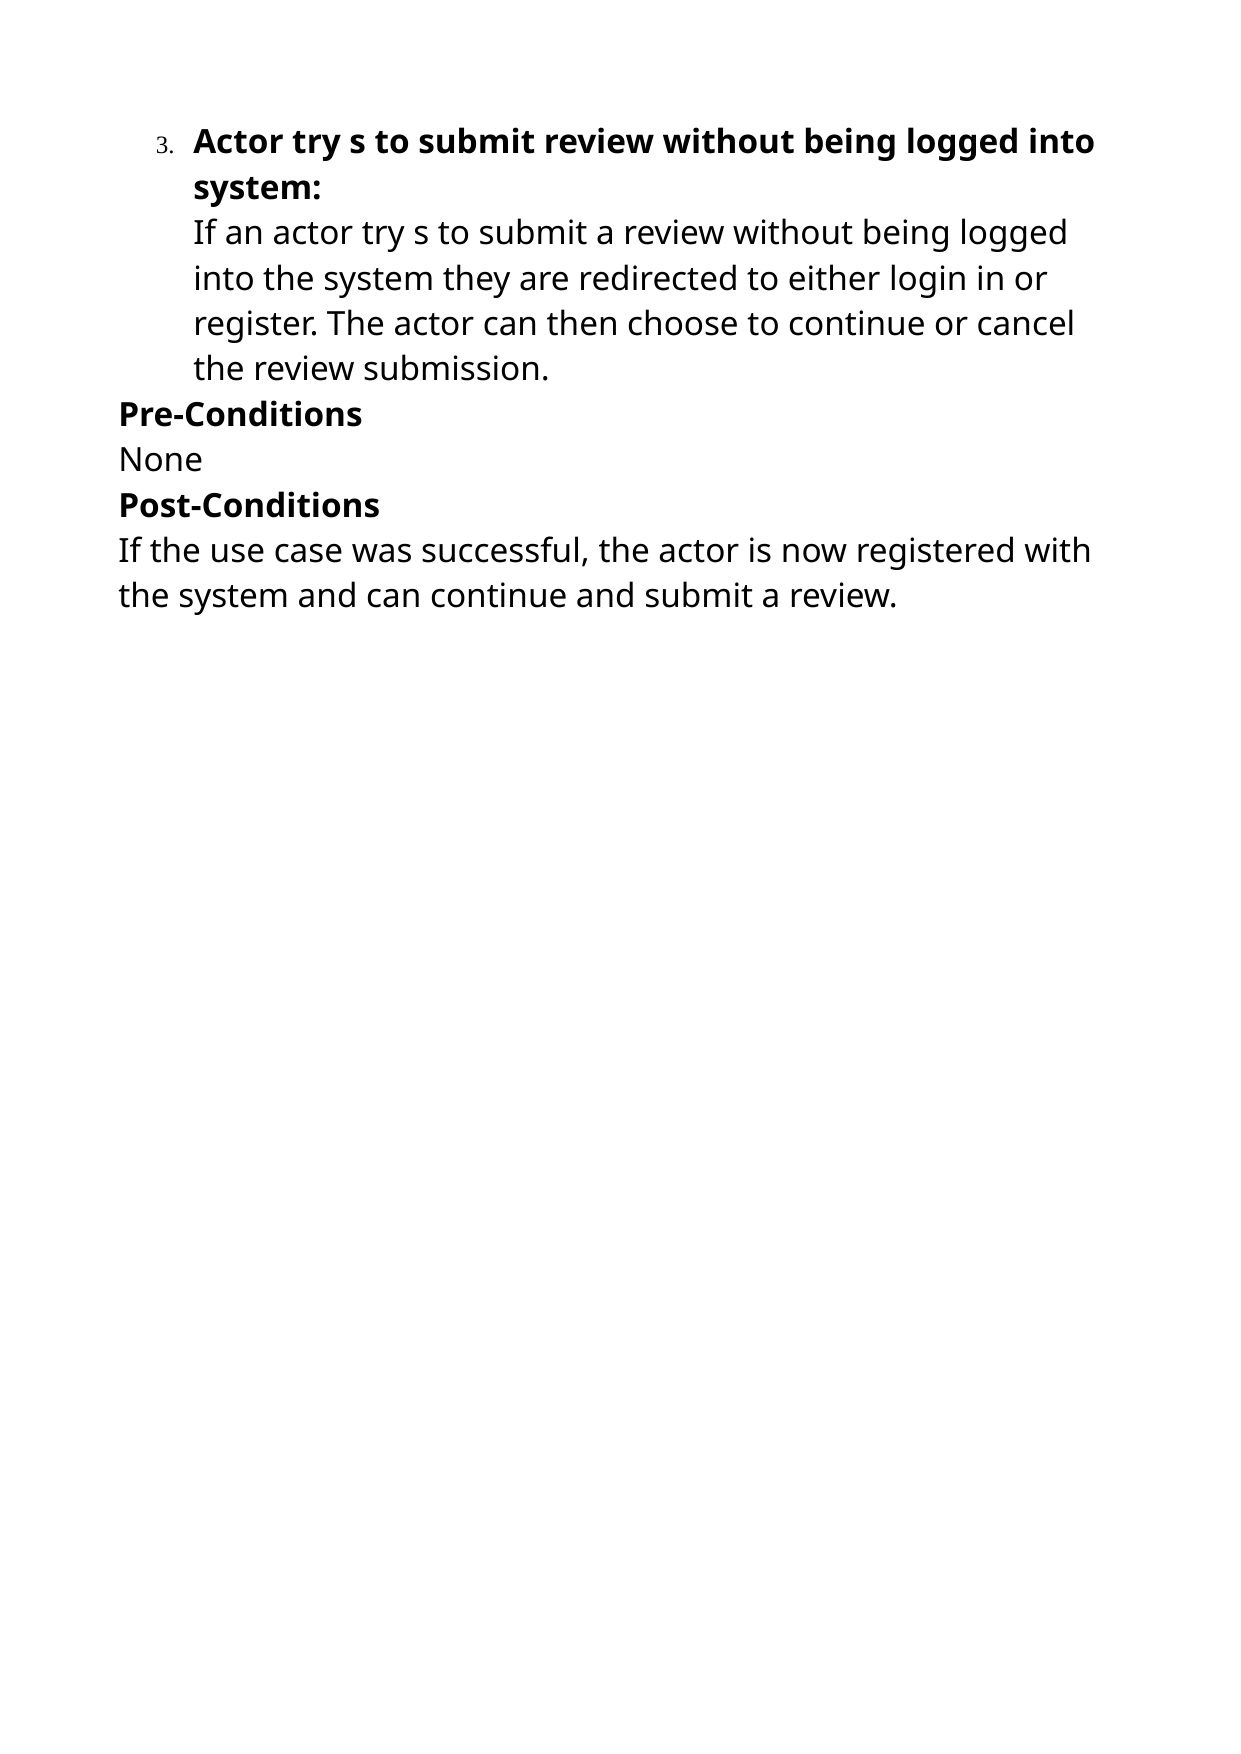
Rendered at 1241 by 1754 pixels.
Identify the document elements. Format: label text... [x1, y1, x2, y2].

text If the use case was successful, the actor is now registered with the system and can continue and submit a review. [118, 527, 1122, 618]
text None [118, 436, 1122, 481]
text Post-Conditions [118, 481, 1122, 527]
list Actor try s to submit review without being logged into system: [156, 118, 1122, 209]
text Pre-Conditions [118, 391, 1122, 436]
list If an actor try s to submit a review without being logged into the system they are redirected to either login in or register. The actor can then choose to continue or cancel the review submission. [156, 209, 1122, 391]
